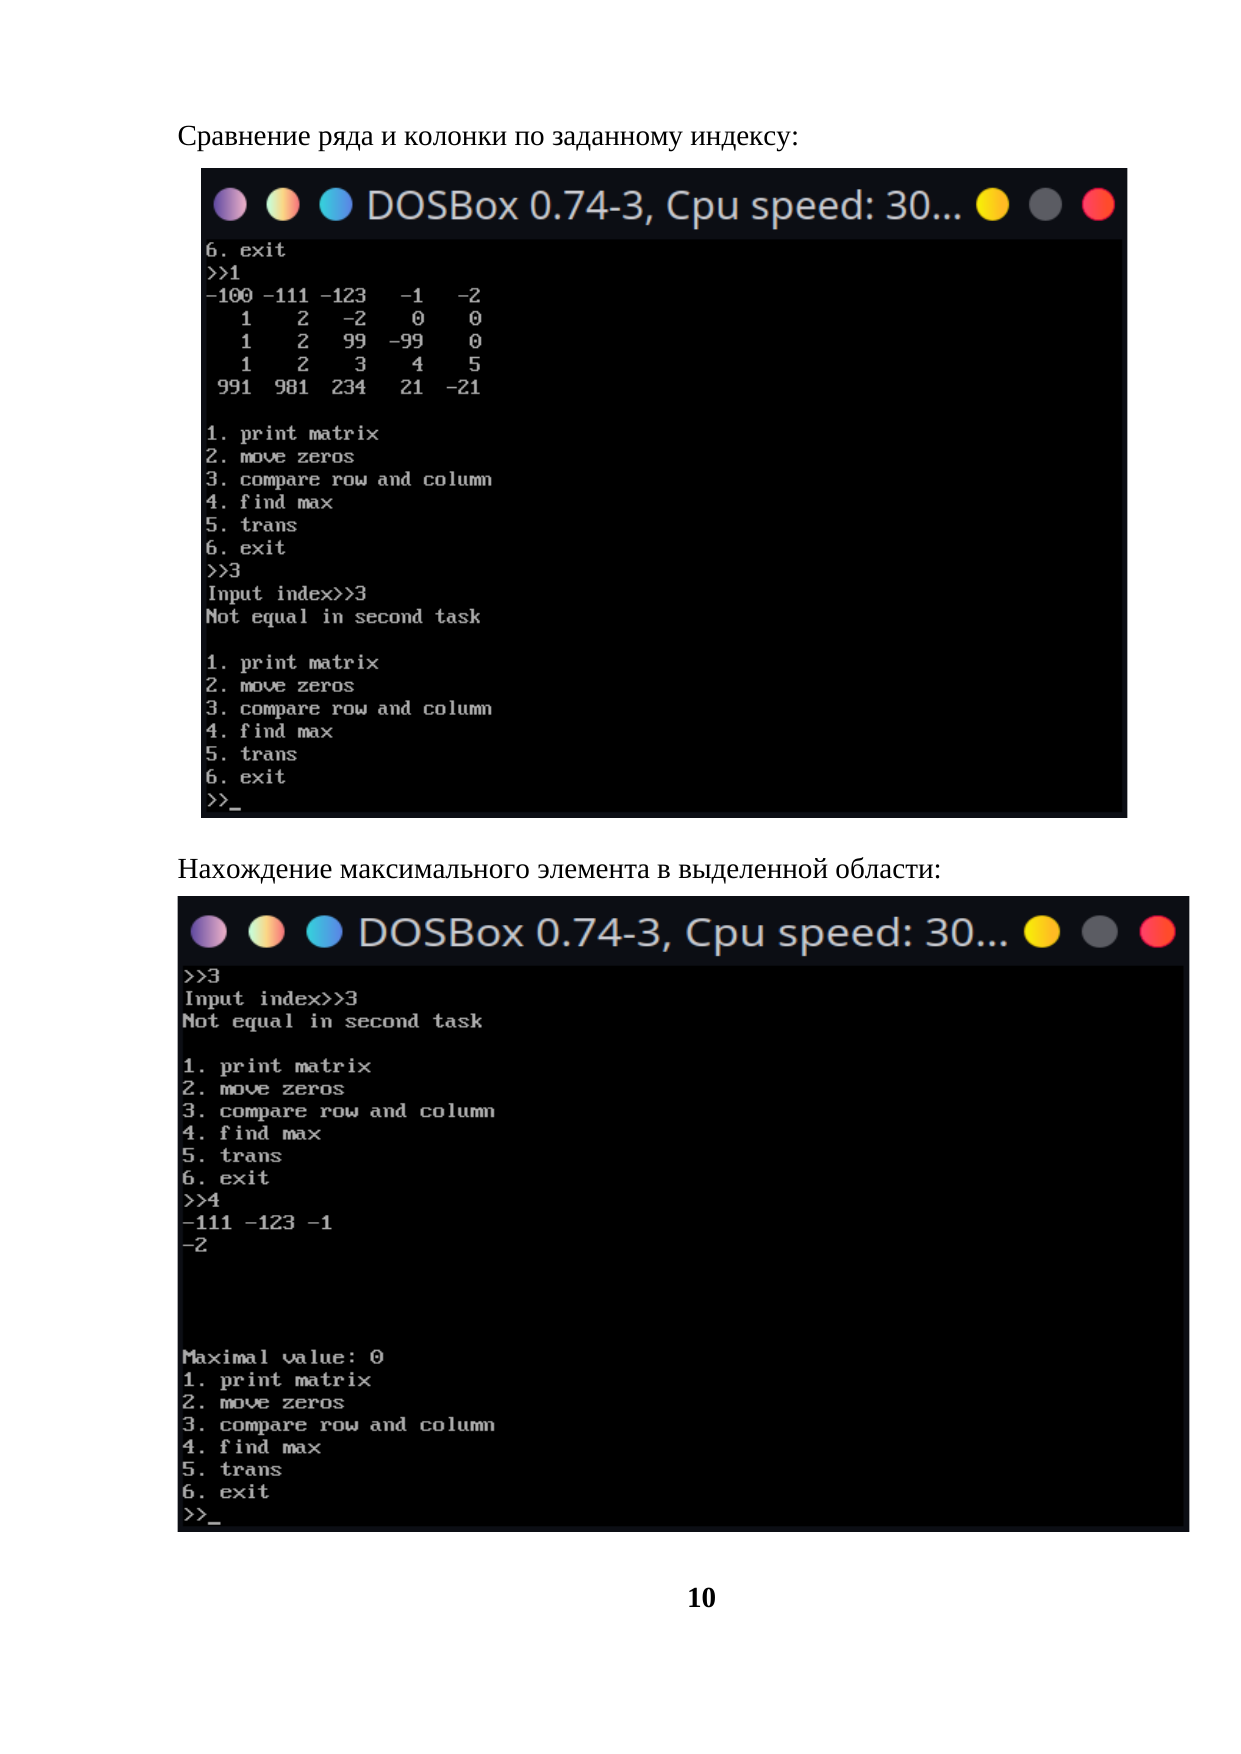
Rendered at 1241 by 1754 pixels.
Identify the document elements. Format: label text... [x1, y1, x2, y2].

picture [201, 168, 1128, 818]
text Сравнение ряда и колонки по заданному индексу: [177, 118, 1152, 152]
text Нахождение максимального элемента в выделенной области: [177, 168, 1152, 884]
picture [177, 896, 1190, 1532]
